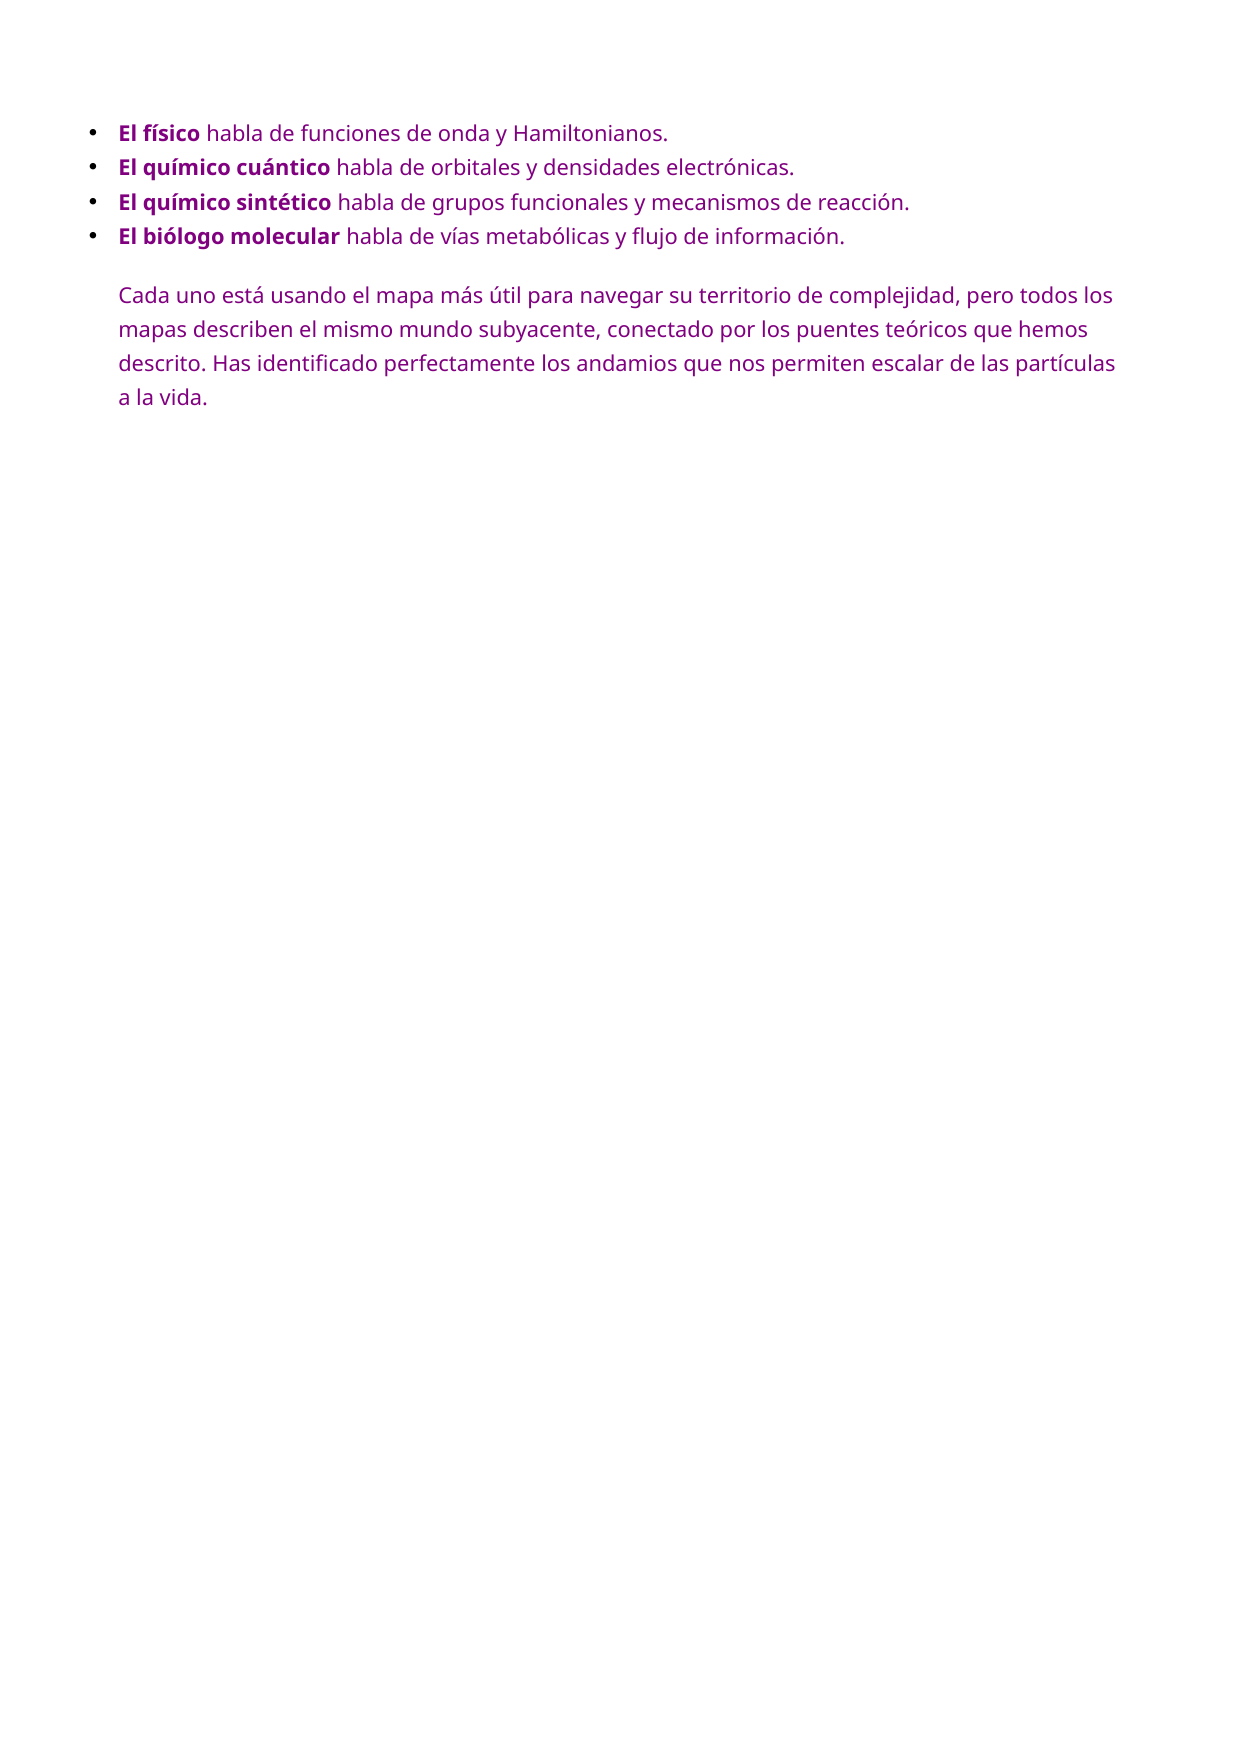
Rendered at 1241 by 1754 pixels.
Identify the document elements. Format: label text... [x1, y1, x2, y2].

list El físico habla de funciones de onda y Hamiltonianos. [118, 118, 1122, 148]
list El químico cuántico habla de orbitales y densidades electrónicas. [118, 152, 1122, 182]
list El químico sintético habla de grupos funcionales y mecanismos de reacción. [118, 186, 1122, 216]
list El biólogo molecular habla de vías metabólicas y flujo de información. [118, 221, 1122, 250]
text Cada uno está usando el mapa más útil para navegar su territorio de complejidad, pero todos los mapas describen el mismo mundo subyacente, conectado por los puentes teóricos que hemos descrito. Has identificado perfectamente los andamios que nos permiten escalar de las partículas a la vida. [118, 280, 1122, 412]
